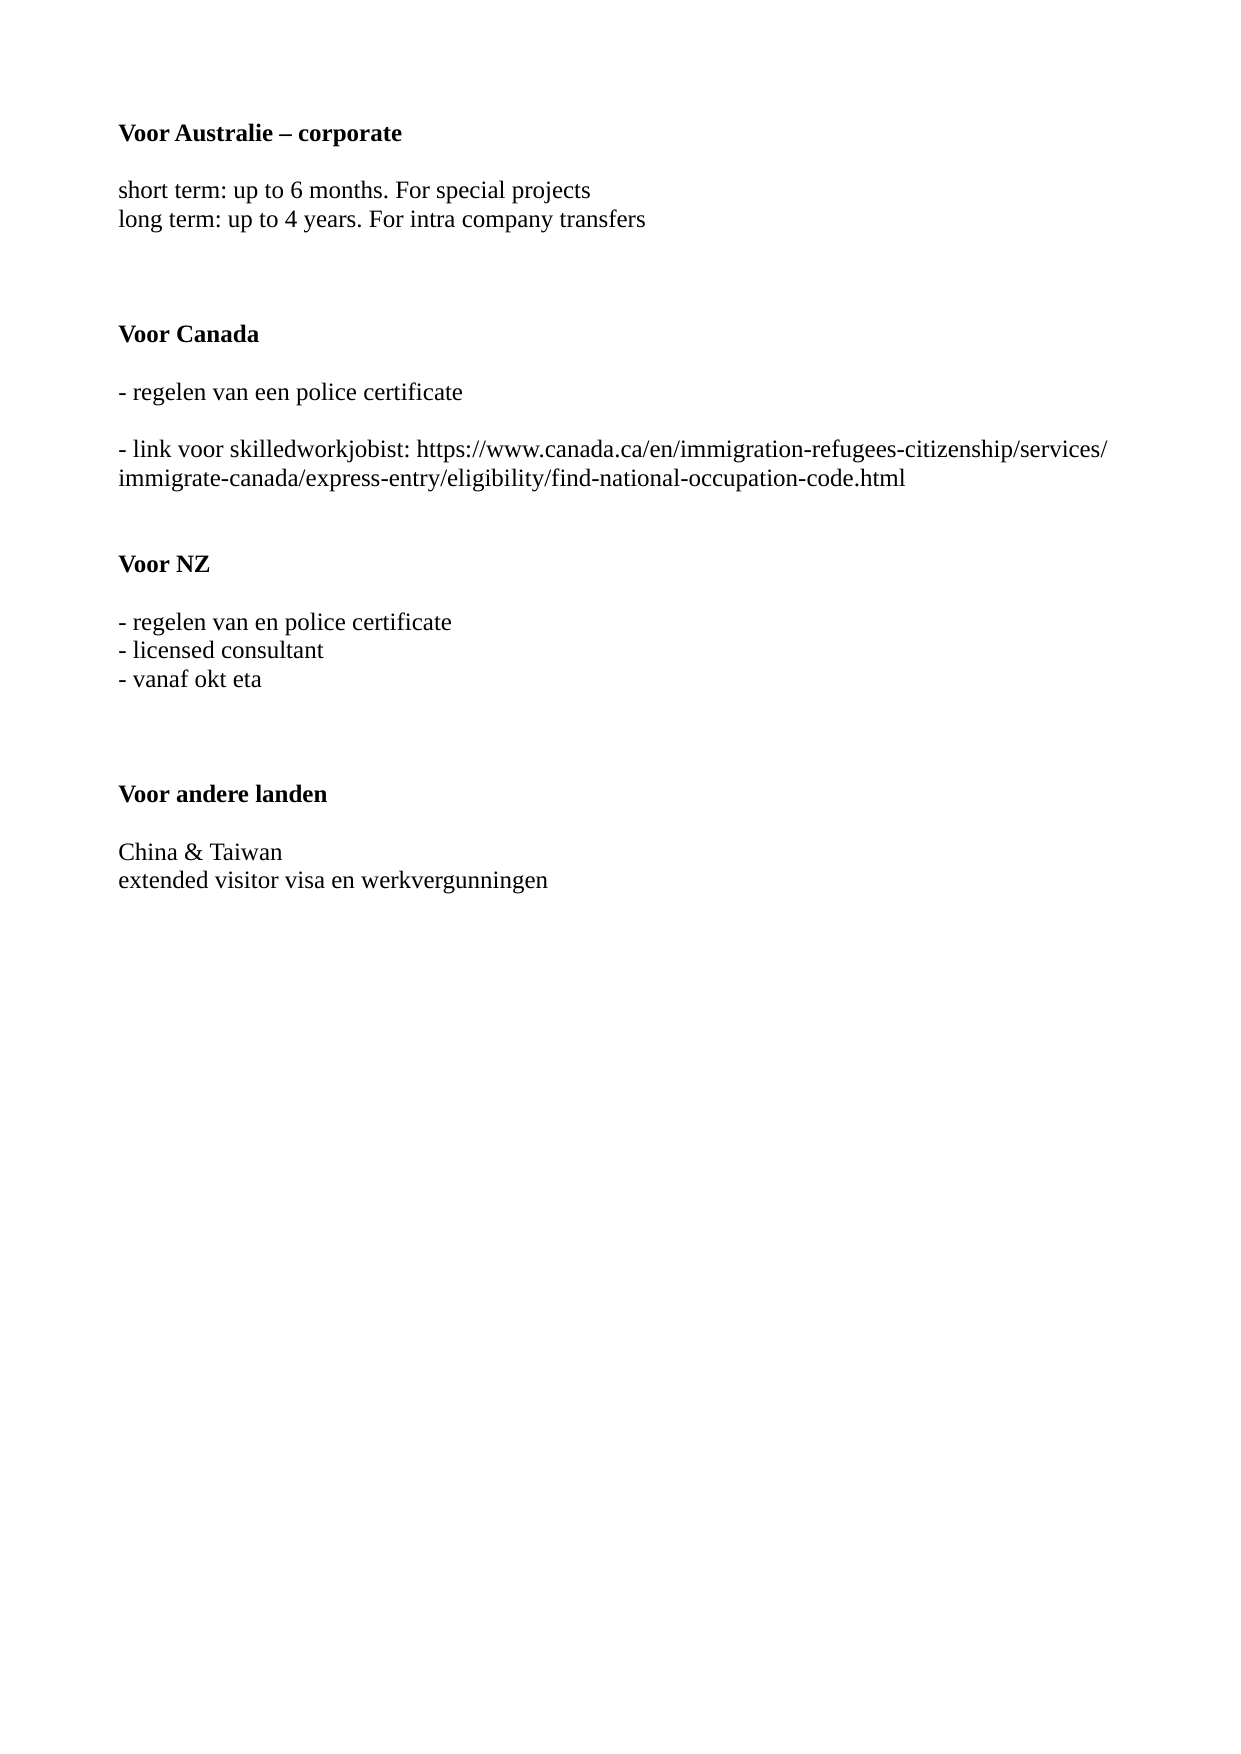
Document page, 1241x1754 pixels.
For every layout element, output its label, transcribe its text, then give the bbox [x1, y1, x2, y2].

text Voor Australie – corporate [118, 118, 1122, 147]
text Voor NZ [118, 549, 1122, 578]
text China & Taiwan [118, 837, 1122, 866]
text - link voor skilledworkjobist: https://www.canada.ca/en/immigration-refugees-citizenship/services/immigrate-canada/express-entry/eligibility/find-national-occupation-code.html [118, 434, 1122, 492]
text short term: up to 6 months. For special projects [118, 176, 1122, 204]
text - licensed consultant [118, 636, 1122, 664]
text - regelen van een police certificate [118, 377, 1122, 406]
text - regelen van en police certificate [118, 607, 1122, 636]
text long term: up to 4 years. For intra company transfers [118, 204, 1122, 233]
text Voor andere landen [118, 779, 1122, 808]
text - vanaf okt eta [118, 664, 1122, 693]
text Voor Canada [118, 319, 1122, 348]
text extended visitor visa en werkvergunningen [118, 866, 1122, 894]
